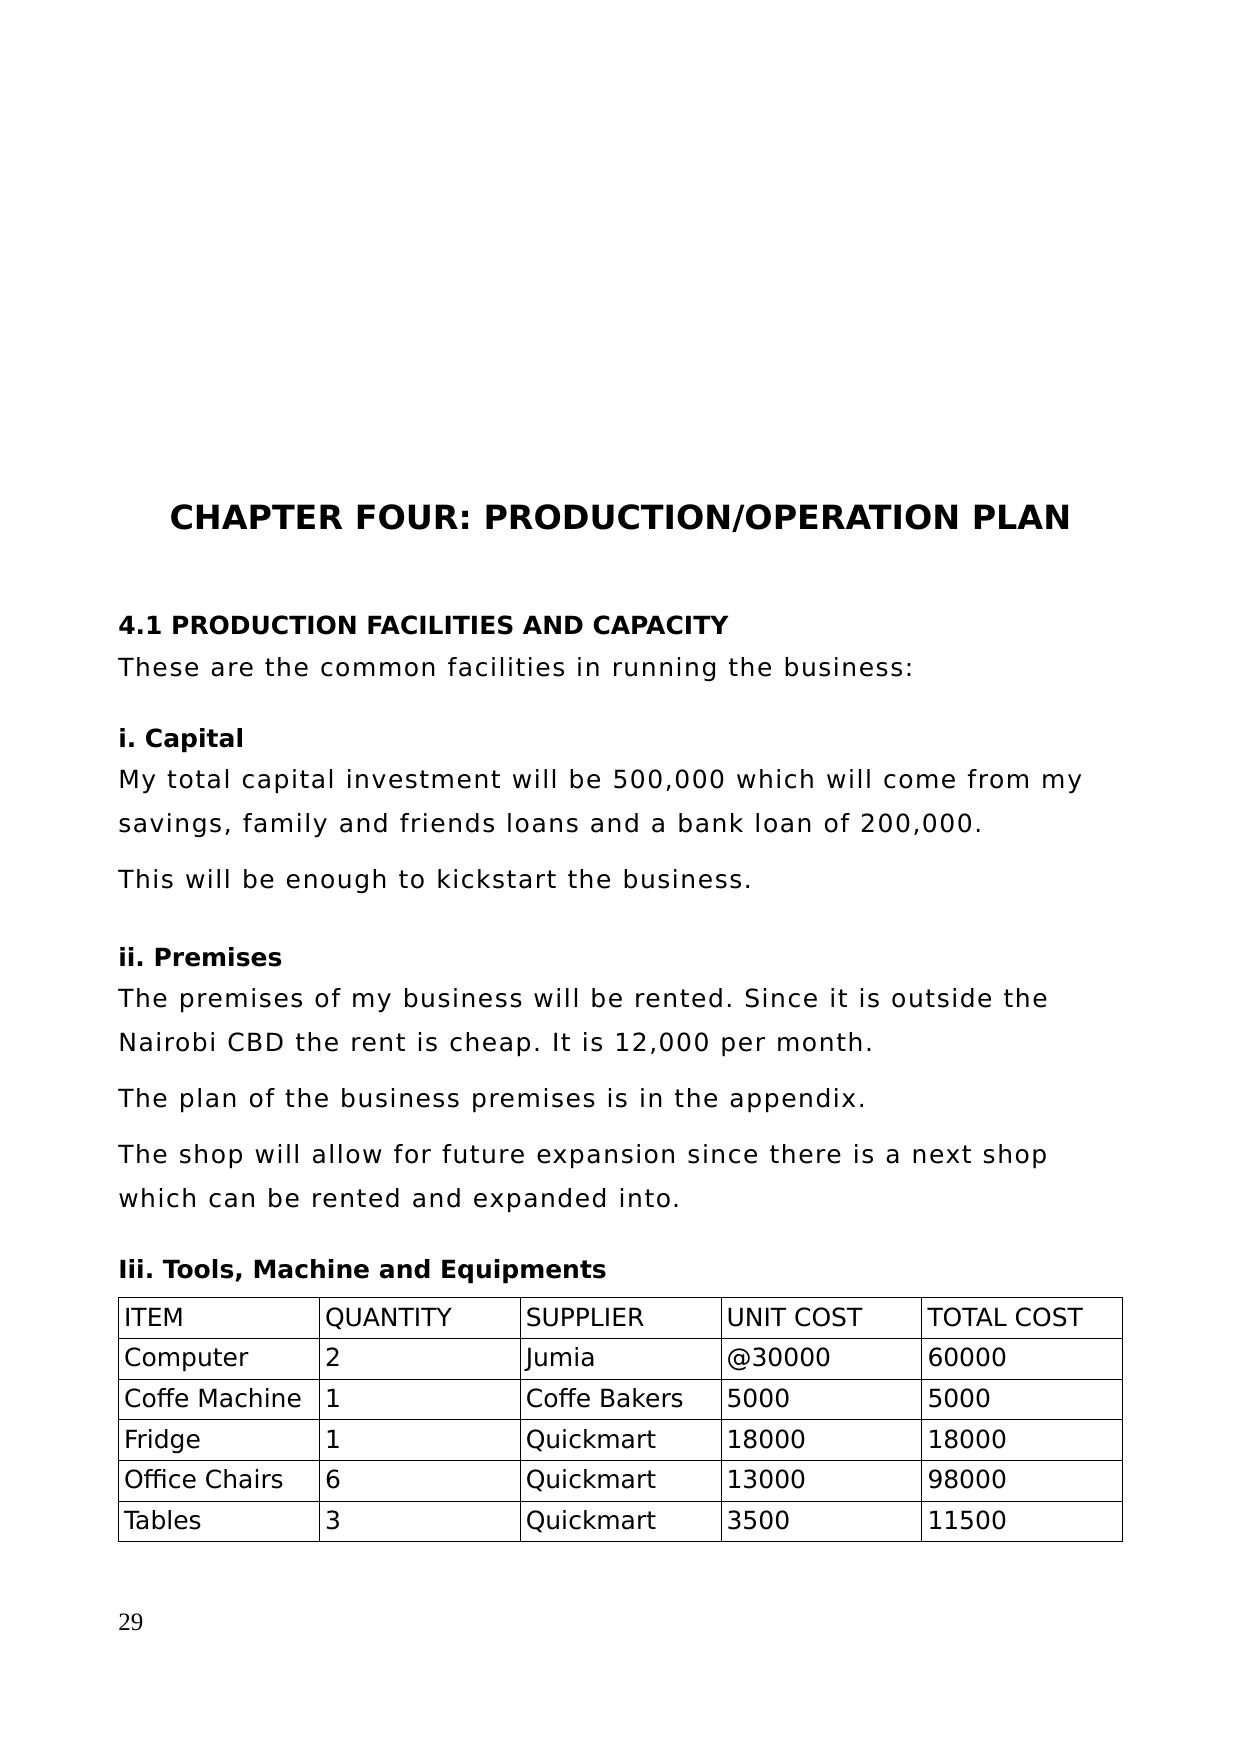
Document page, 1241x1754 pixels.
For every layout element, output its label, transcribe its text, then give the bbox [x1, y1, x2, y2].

table_cell 11500 [922, 1502, 1122, 1541]
subtitle CHAPTER FOUR: PRODUCTION/OPERATION PLAN [118, 498, 1122, 537]
table_cell @30000 [722, 1339, 921, 1378]
text The premises of my business will be rented. Since it is outside the Nairobi CBD the rent is cheap. It is 12,000 per month. [118, 984, 1122, 1057]
text This will be enough to kickstart the business. [118, 866, 1122, 895]
table_header TOTAL COST [922, 1298, 1122, 1338]
subtitle ii. Premises [118, 943, 1122, 972]
subtitle 4.1 PRODUCTION FACILITIES AND CAPACITY [118, 612, 1122, 641]
text My total capital investment will be 500,000 which will come from my savings, family and friends loans and a bank loan of 200,000. [118, 766, 1122, 839]
table_cell 5000 [922, 1380, 1122, 1419]
table_cell Fridge [119, 1420, 319, 1460]
table_cell 13000 [722, 1461, 921, 1501]
table_cell 2 [320, 1339, 520, 1378]
table_header ITEM [119, 1298, 319, 1338]
table_cell Coffe Bakers [521, 1380, 721, 1419]
table_cell Coffe Machine [119, 1380, 319, 1419]
table_cell Tables [119, 1502, 319, 1541]
table_header SUPPLIER [521, 1298, 721, 1338]
text These are the common facilities in running the business: [118, 653, 1122, 682]
table_cell Quickmart [521, 1420, 721, 1460]
text The plan of the business premises is in the appendix. [118, 1084, 1122, 1114]
table_cell Quickmart [521, 1502, 721, 1541]
table_cell Quickmart [521, 1461, 721, 1501]
table_cell 1 [320, 1420, 520, 1460]
table_cell 98000 [922, 1461, 1122, 1501]
table_header QUANTITY [320, 1298, 520, 1338]
table_cell 1 [320, 1380, 520, 1419]
table_cell 18000 [722, 1420, 921, 1460]
subtitle i. Capital [118, 724, 1122, 753]
table_cell 18000 [922, 1420, 1122, 1460]
table_header UNIT COST [722, 1298, 921, 1338]
text The shop will allow for future expansion since there is a next shop which can be rented and expanded into. [118, 1141, 1122, 1214]
table_cell 6 [320, 1461, 520, 1501]
table_cell Computer [119, 1339, 319, 1378]
table_cell Office Chairs [119, 1461, 319, 1501]
subtitle Iii. Tools, Machine and Equipments [118, 1255, 1122, 1284]
table_cell 60000 [922, 1339, 1122, 1378]
table_cell 3500 [722, 1502, 921, 1541]
table_cell 3 [320, 1502, 520, 1541]
table_cell 5000 [722, 1380, 921, 1419]
table_cell Jumia [521, 1339, 721, 1378]
